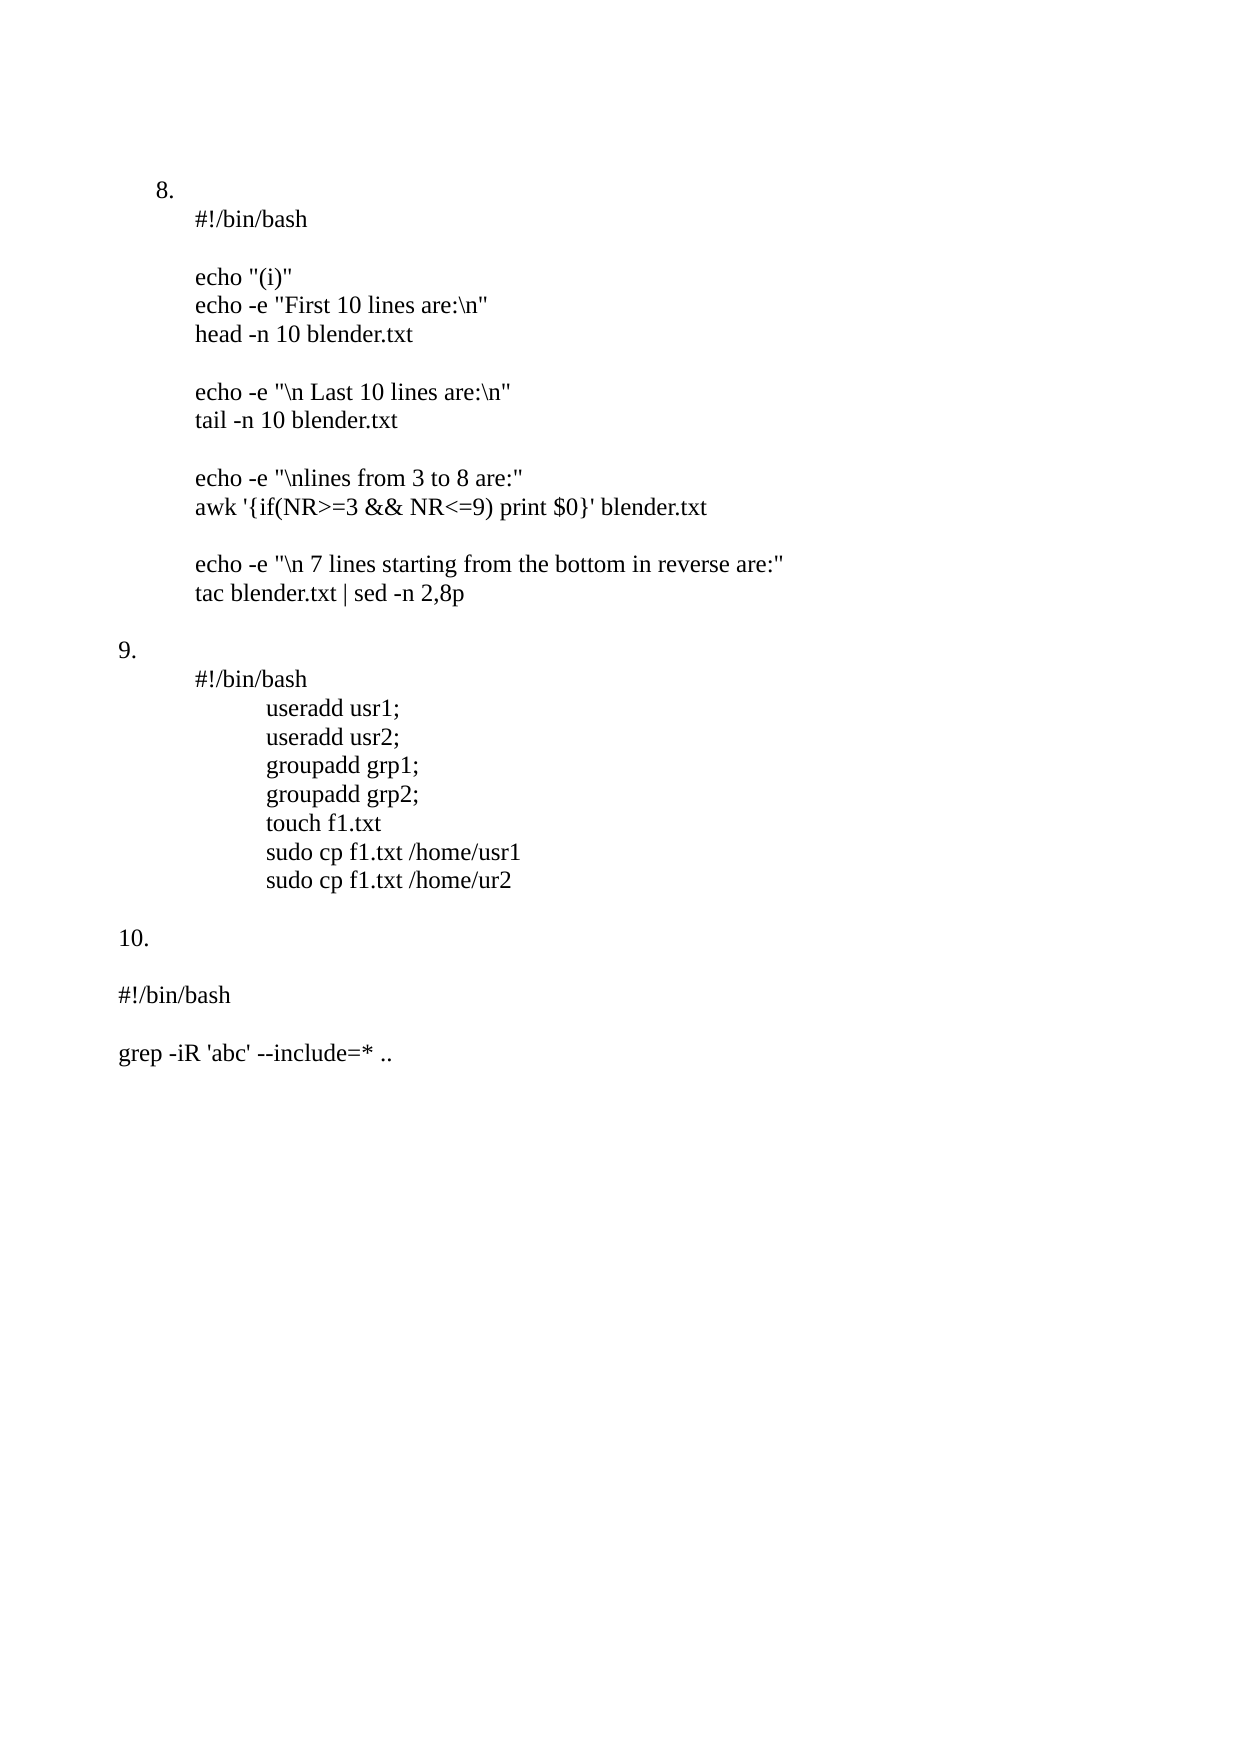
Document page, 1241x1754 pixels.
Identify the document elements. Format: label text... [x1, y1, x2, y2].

text useradd usr1; [118, 693, 1122, 722]
text touch f1.txt [118, 808, 1122, 837]
text #!/bin/bash [118, 664, 1122, 693]
text 10. [118, 923, 1122, 952]
text echo -e "\nlines from 3 to 8 are:" [195, 463, 1122, 492]
text #!/bin/bash [118, 981, 1122, 1009]
text head -n 10 blender.txt [195, 319, 1122, 348]
text echo -e "\n 7 lines starting from the bottom in reverse are:" [195, 549, 1122, 578]
text groupadd grp2; [118, 779, 1122, 808]
text echo -e "\n Last 10 lines are:\n" [195, 377, 1122, 406]
text 9. [118, 636, 1122, 664]
text useradd usr2; [118, 722, 1122, 751]
text tail -n 10 blender.txt [195, 406, 1122, 434]
text #!/bin/bash [195, 204, 1122, 233]
text echo "(i)" [195, 262, 1122, 291]
text awk '{if(NR>=3 && NR<=9) print $0}' blender.txt [195, 492, 1122, 521]
text sudo cp f1.txt /home/usr1 [118, 837, 1122, 866]
text sudo cp f1.txt /home/ur2 [118, 866, 1122, 894]
text groupadd grp1; [118, 751, 1122, 779]
text tac blender.txt | sed -n 2,8p [195, 578, 1122, 607]
text echo -e "First 10 lines are:\n" [195, 291, 1122, 319]
text grep -iR 'abc' --include=* .. [118, 1038, 1122, 1067]
